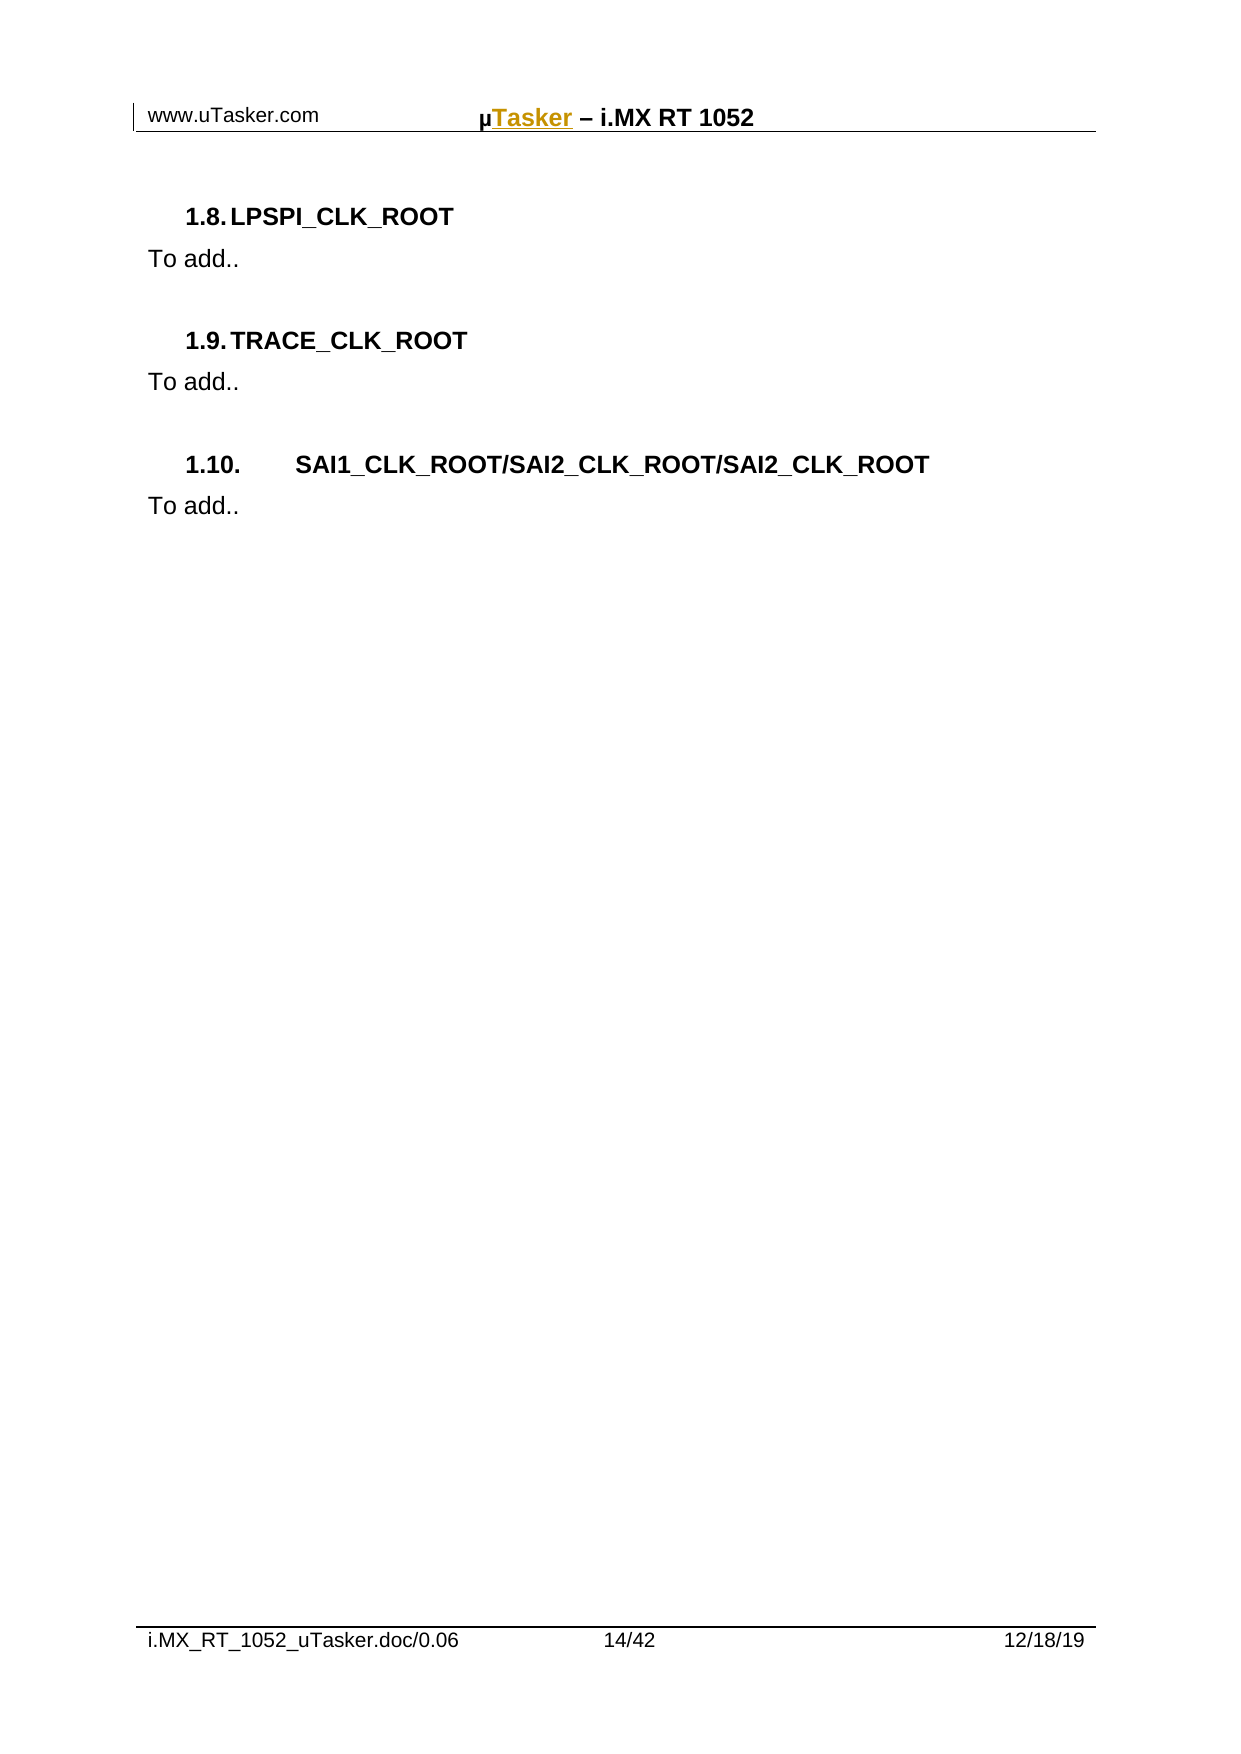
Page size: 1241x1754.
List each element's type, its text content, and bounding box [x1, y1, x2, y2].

subtitle LPSPI_CLK_ROOT [185, 202, 1093, 231]
text To add.. [148, 367, 1093, 396]
text To add.. [148, 243, 1093, 272]
subtitle SAI1_CLK_ROOT/SAI2_CLK_ROOT/SAI2_CLK_ROOT [185, 450, 1093, 478]
text To add.. [148, 491, 1093, 520]
subtitle TRACE_CLK_ROOT [185, 326, 1093, 355]
